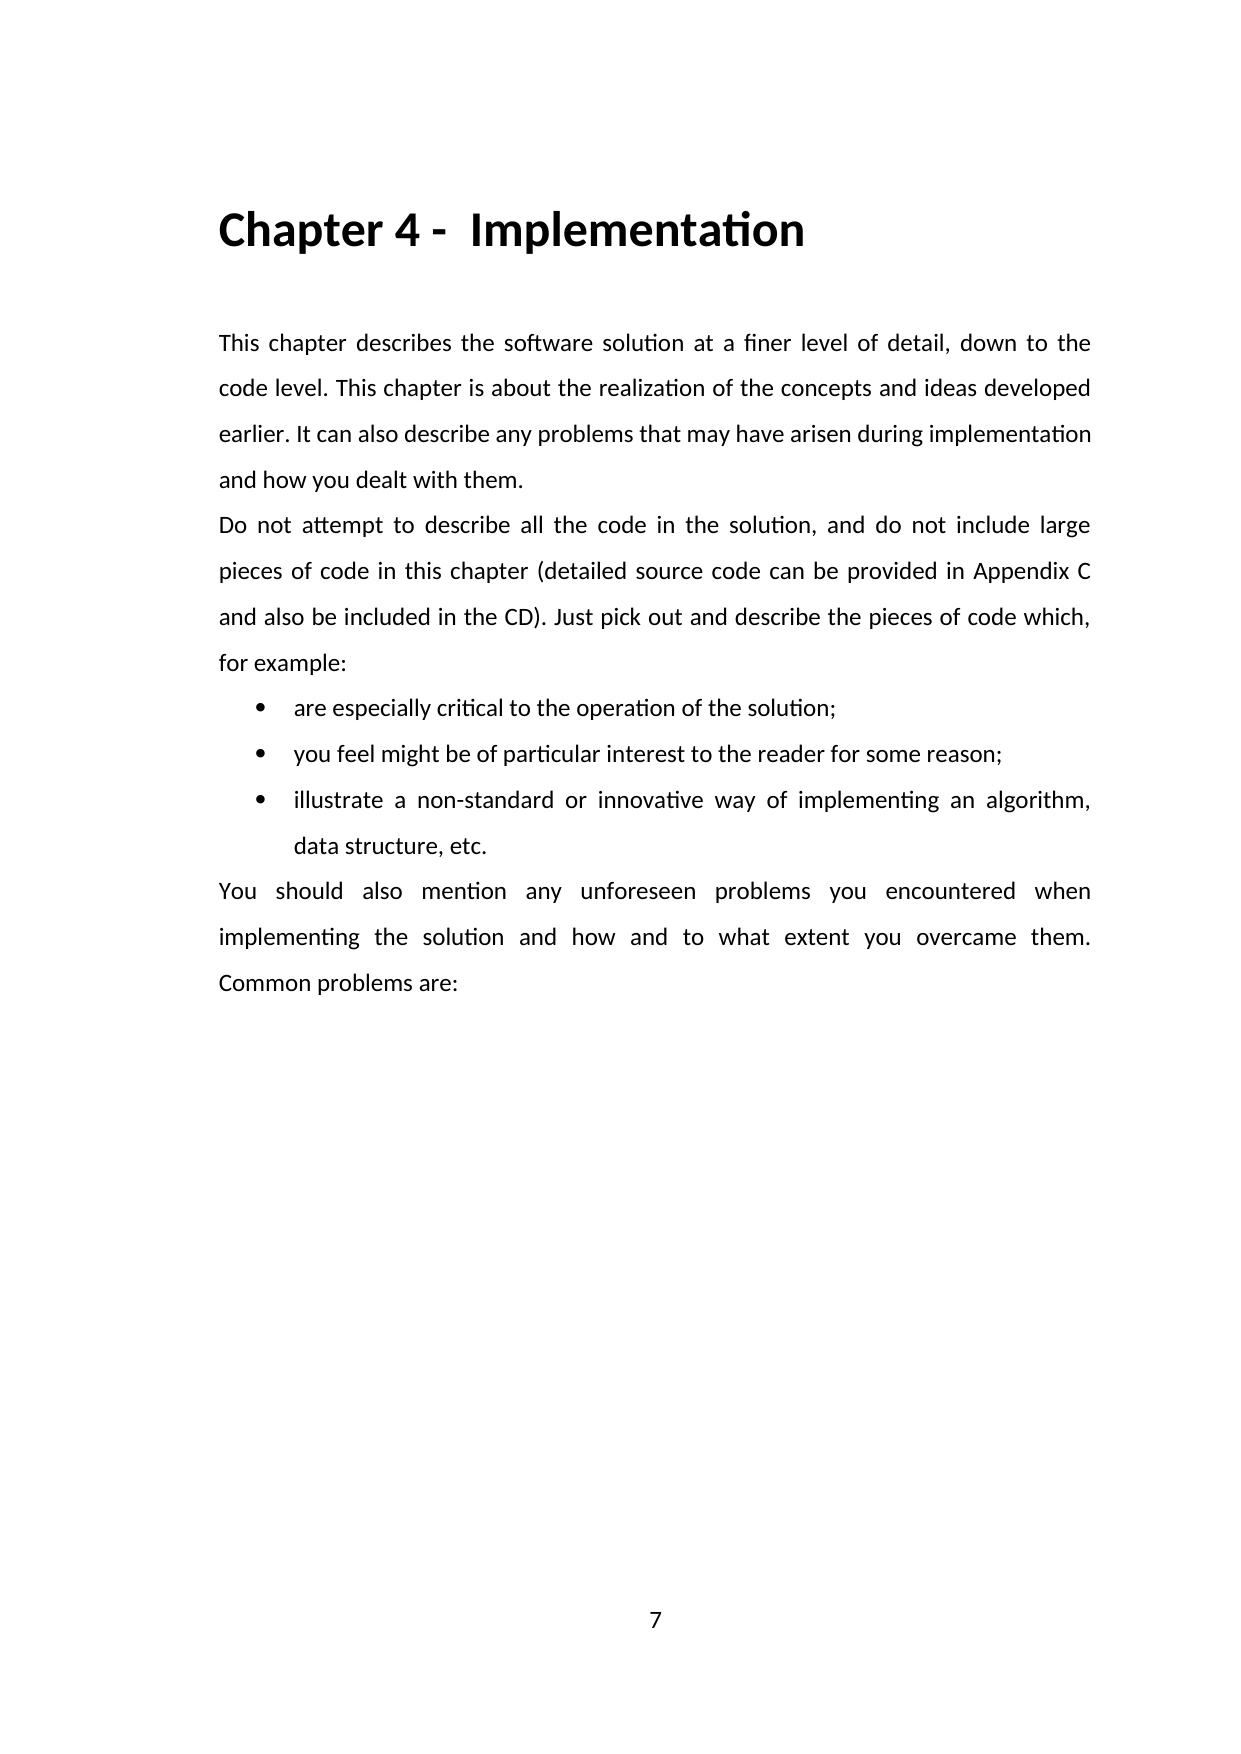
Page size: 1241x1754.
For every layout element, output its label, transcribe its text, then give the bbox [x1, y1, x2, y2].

list illustrate a non-standard or innovative way of implementing an algorithm, data structure, etc. [256, 784, 1092, 860]
text You should also mention any unforeseen problems you encountered when implementing the solution and how and to what extent you overcame them. Common problems are: [218, 876, 1092, 997]
text Do not attempt to describe all the code in the solution, and do not include large pieces of code in this chapter (detailed source code can be provided in Appendix C and also be included in the CD). Just pick out and describe the pieces of code which, for example: [218, 510, 1092, 677]
subtitle Implementation [218, 198, 1092, 259]
text This chapter describes the software solution at a finer level of detail, down to the code level. This chapter is about the realization of the concepts and ideas developed earlier. It can also describe any problems that may have arisen during implementation and how you dealt with them. [218, 327, 1092, 494]
list you feel might be of particular interest to the reader for some reason; [256, 738, 1092, 769]
list are especially critical to the operation of the solution; [256, 693, 1092, 723]
